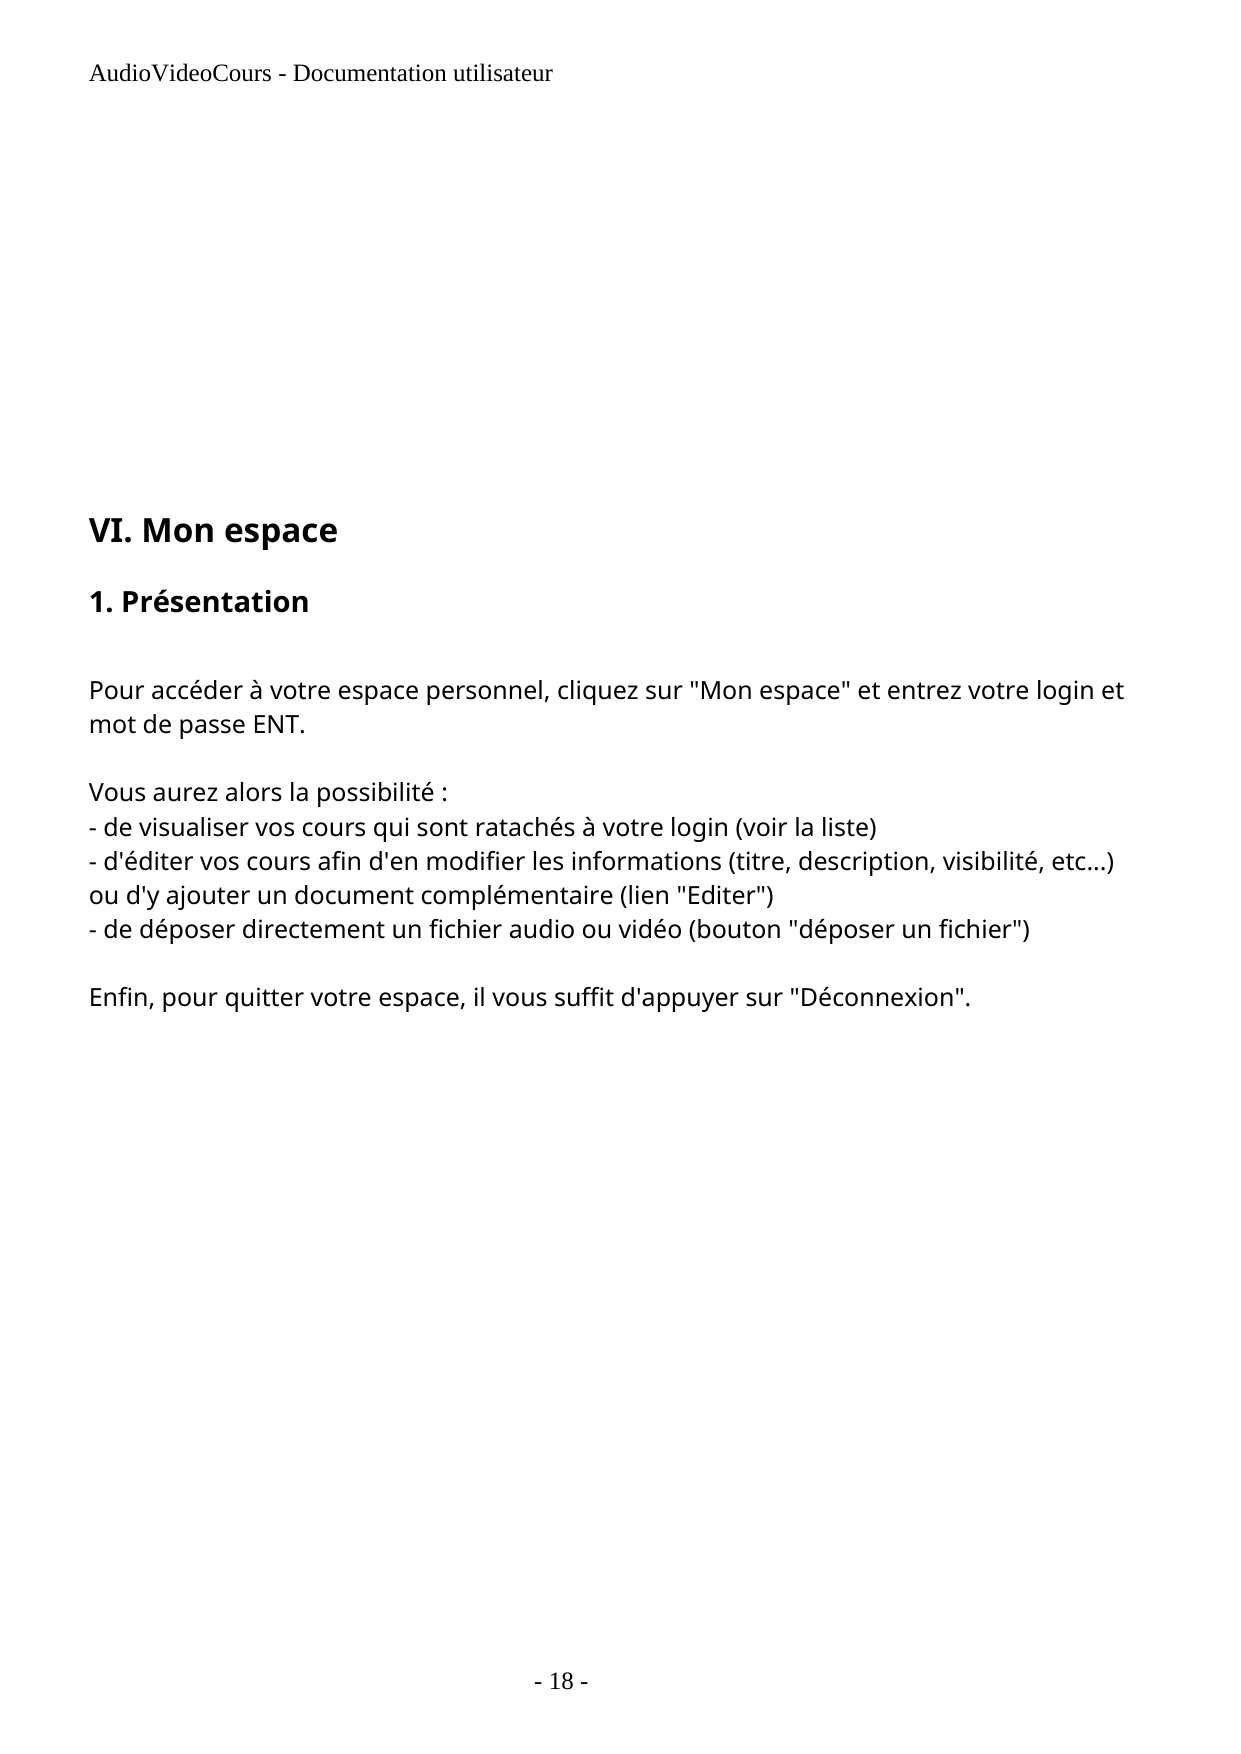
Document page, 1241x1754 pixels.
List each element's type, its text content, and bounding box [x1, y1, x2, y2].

text Enfin, pour quitter votre espace, il vous suffit d'appuyer sur "Déconnexion". [88, 979, 1152, 1013]
subtitle VI. Mon espace [88, 507, 1152, 552]
subtitle 1. Présentation [88, 581, 1152, 621]
text - d'éditer vos cours afin d'en modifier les informations (titre, description, visibilité, etc...) ou d'y ajouter un document complémentaire (lien "Editer") [88, 843, 1152, 911]
text Pour accéder à votre espace personnel, cliquez sur "Mon espace" et entrez votre login et mot de passe ENT. [88, 673, 1152, 741]
text - de déposer directement un fichier audio ou vidéo (bouton "déposer un fichier") [88, 911, 1152, 945]
text Vous aurez alors la possibilité : [88, 775, 1152, 809]
text - de visualiser vos cours qui sont ratachés à votre login (voir la liste) [88, 809, 1152, 843]
